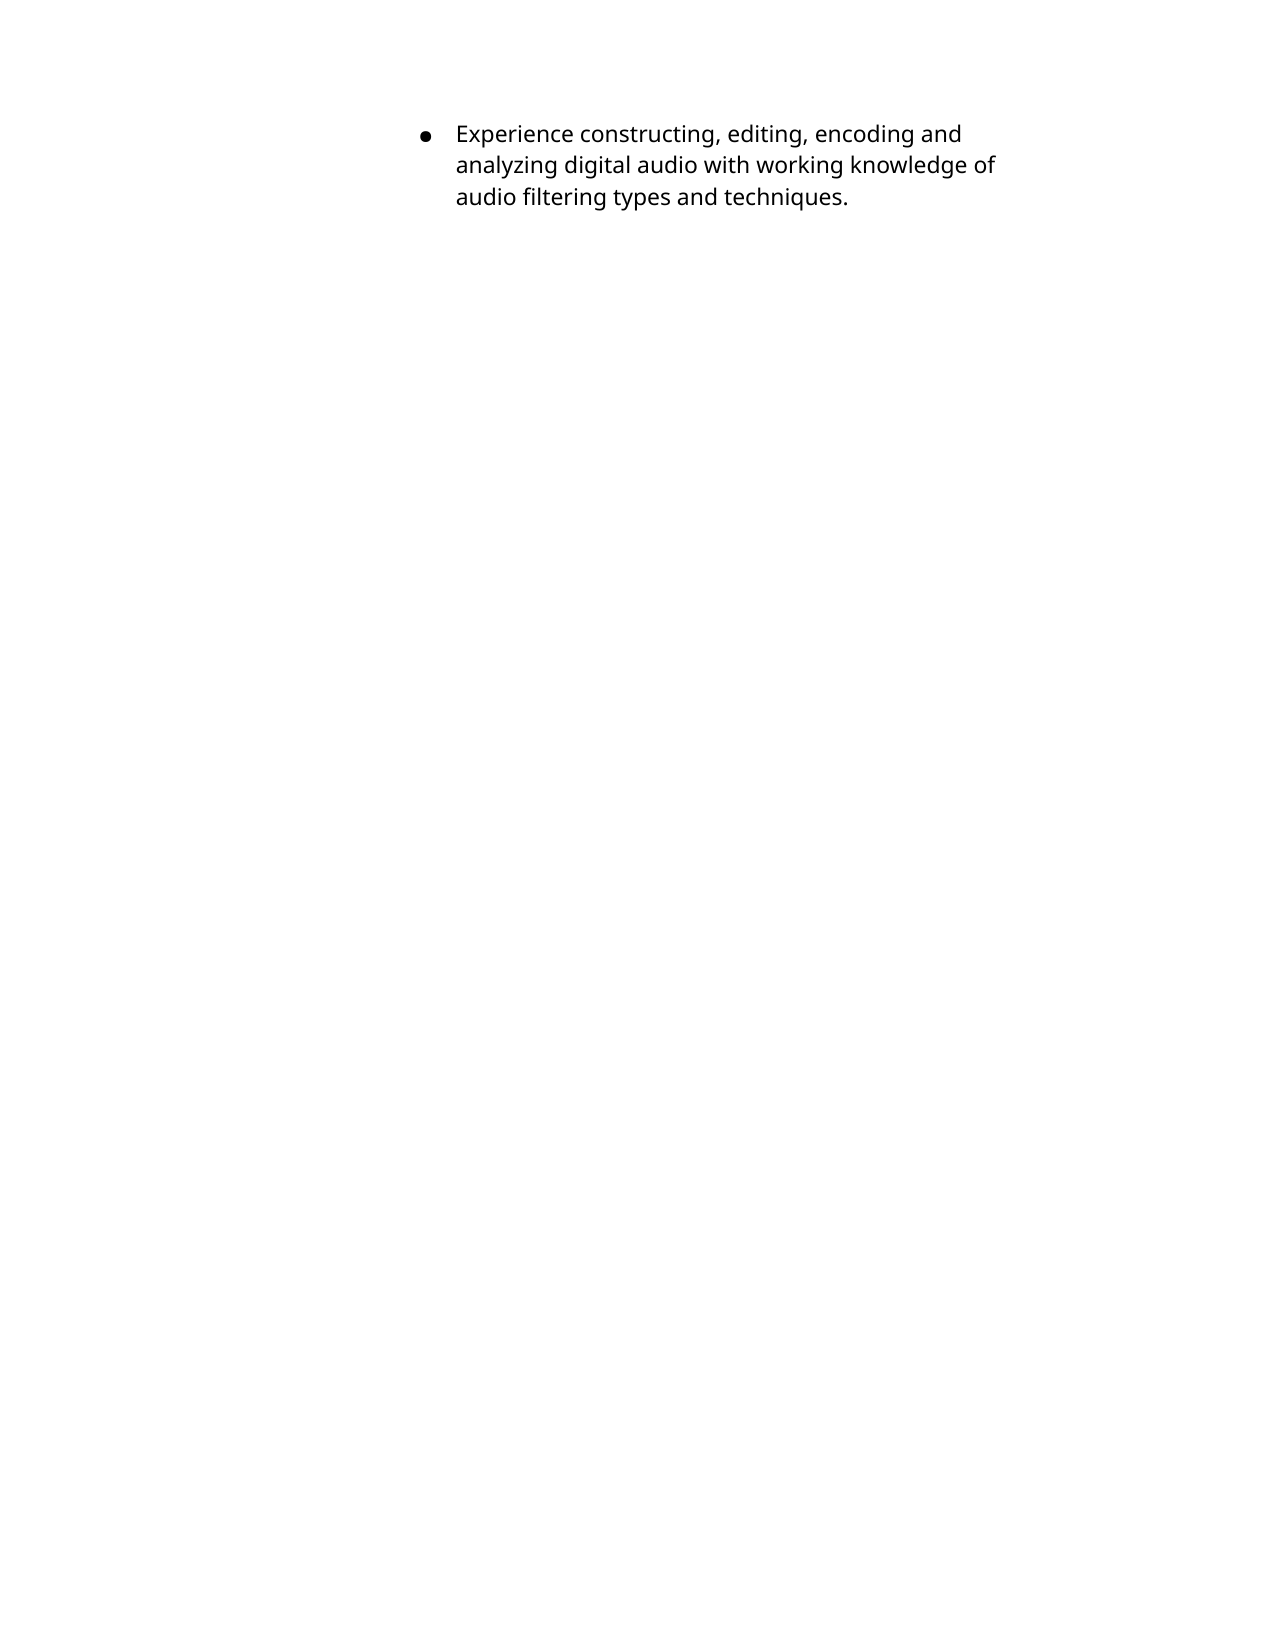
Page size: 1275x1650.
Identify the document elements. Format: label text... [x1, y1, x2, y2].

list Experience constructing, editing, encoding and analyzing digital audio with working knowledge of audio filtering types and techniques. [418, 118, 1044, 212]
